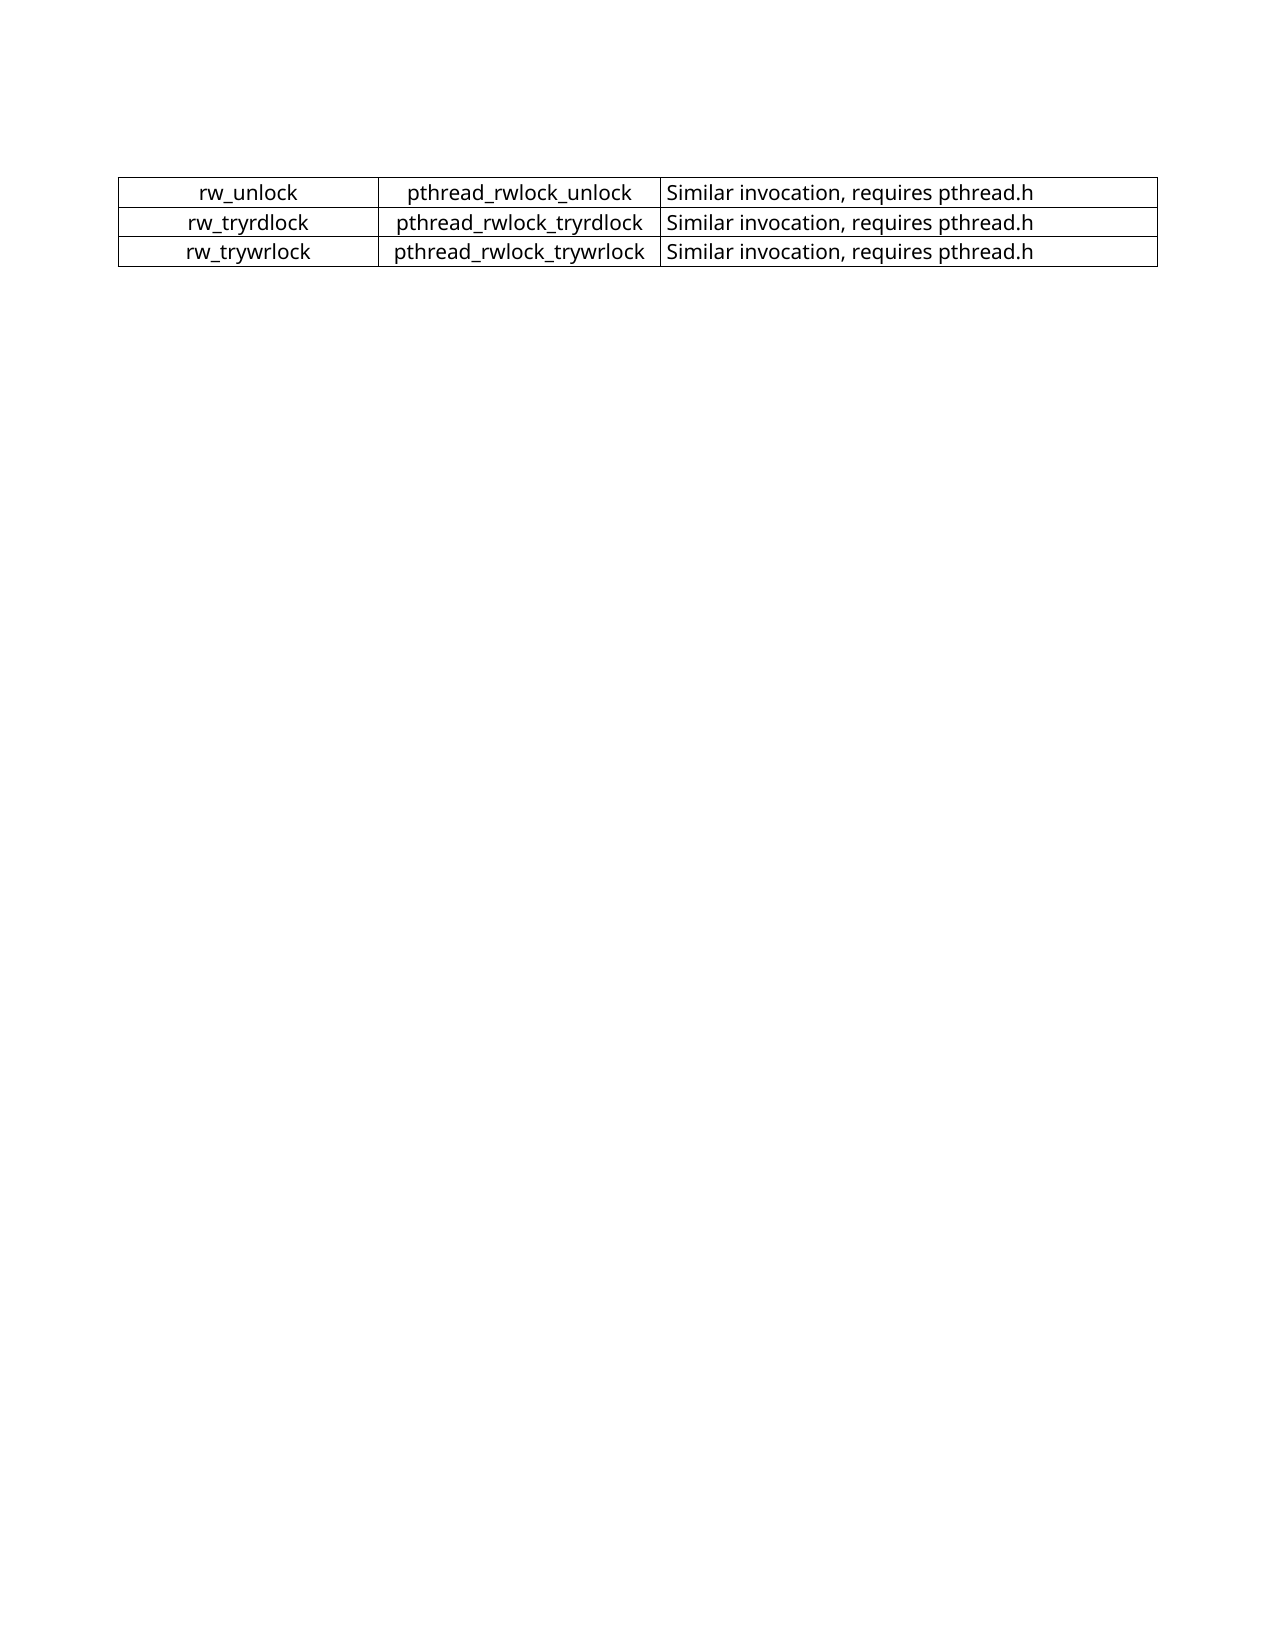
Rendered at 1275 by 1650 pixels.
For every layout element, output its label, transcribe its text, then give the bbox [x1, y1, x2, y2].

table_cell pthread_rwlock_trywrlock [379, 237, 660, 266]
table_cell rw_trywrlock [119, 237, 378, 266]
table_cell rw_unlock [119, 178, 378, 207]
table_cell Similar invocation, requires pthread.h [661, 178, 1157, 207]
table_cell Similar invocation, requires pthread.h [661, 237, 1157, 266]
table_cell pthread_rwlock_unlock [379, 178, 660, 207]
table_cell pthread_rwlock_tryrdlock [379, 208, 660, 236]
table_cell rw_tryrdlock [119, 208, 378, 236]
table_cell Similar invocation, requires pthread.h [661, 208, 1157, 236]
